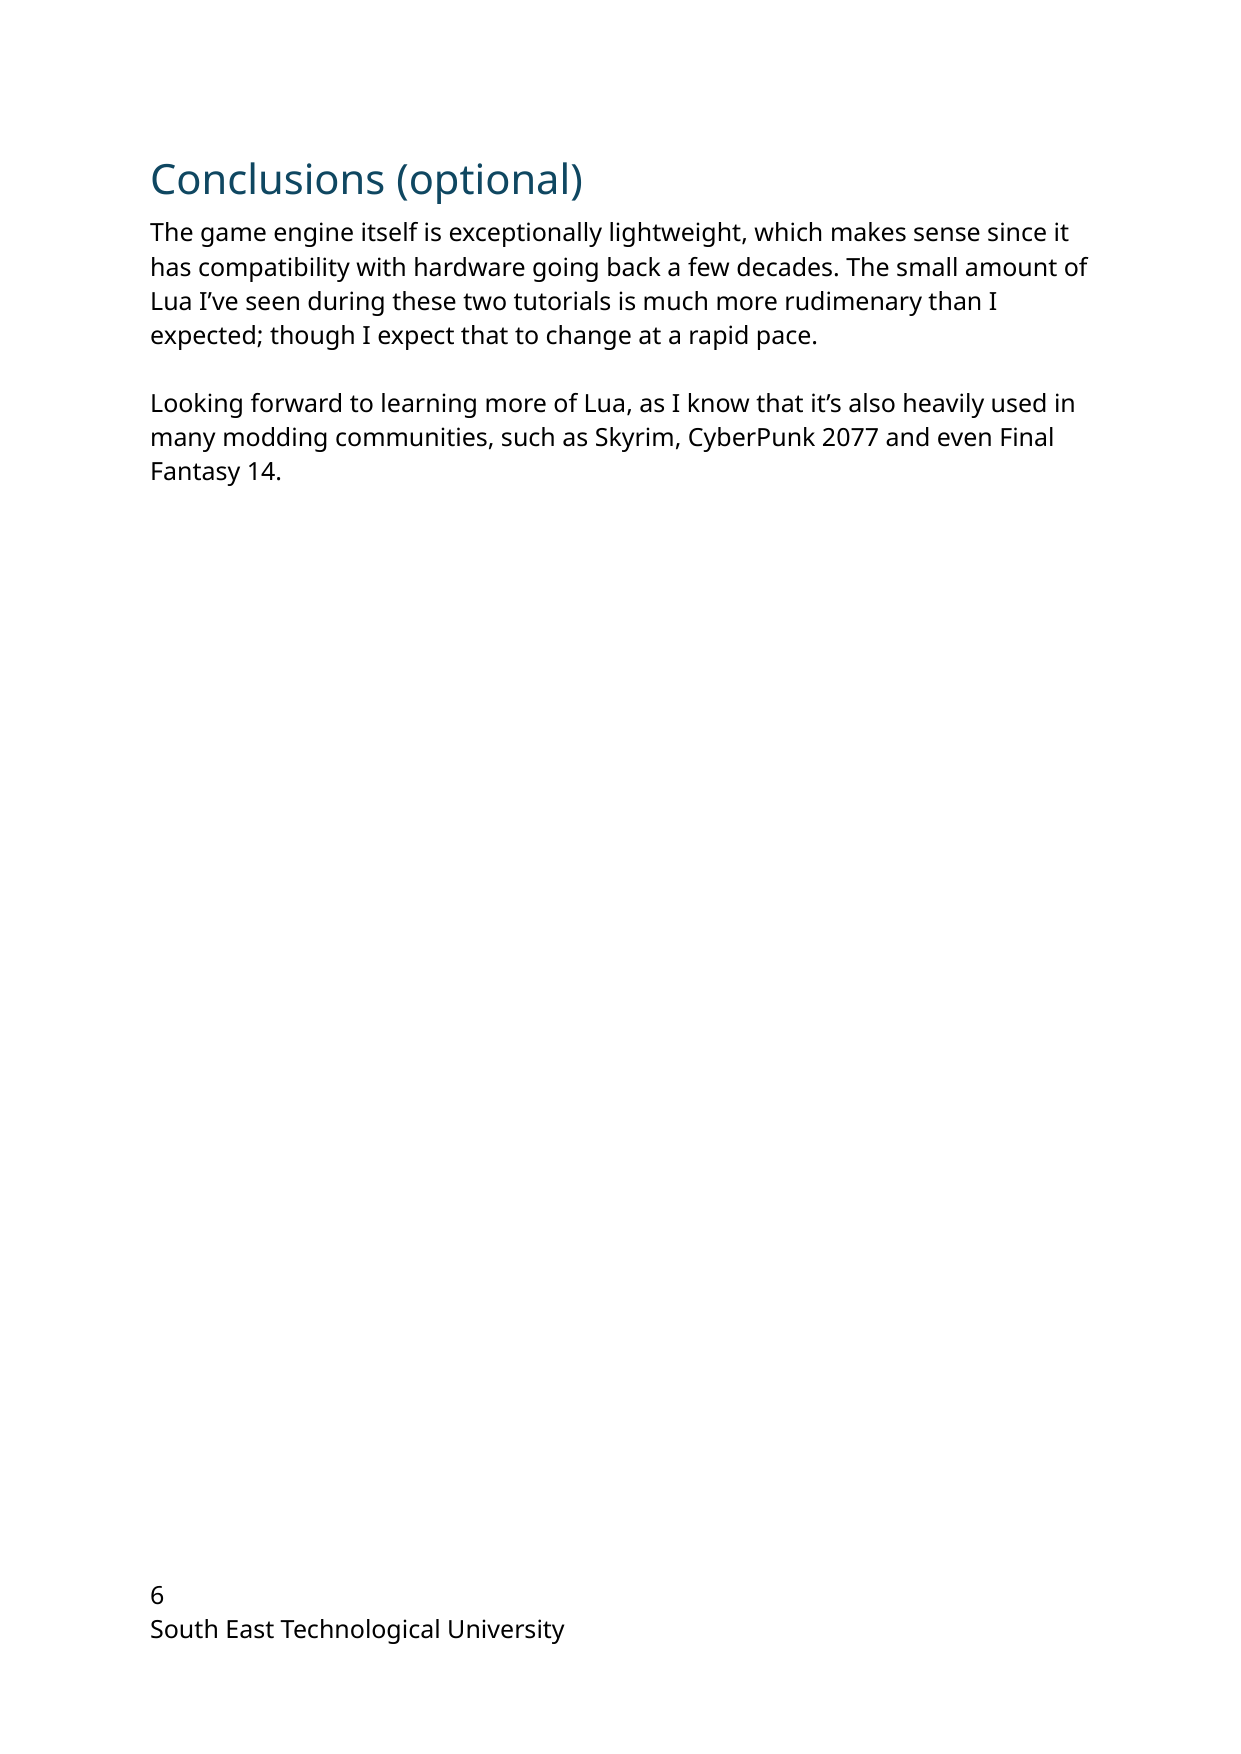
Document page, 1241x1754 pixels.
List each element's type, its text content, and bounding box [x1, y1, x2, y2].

subtitle Conclusions (optional) [150, 150, 1090, 207]
text The game engine itself is exceptionally lightweight, which makes sense since it has compatibility with hardware going back a few decades. The small amount of Lua I’ve seen during these two tutorials is much more rudimenary than I expected; though I expect that to change at a rapid pace. [150, 215, 1090, 351]
text Looking forward to learning more of Lua, as I know that it’s also heavily used in many modding communities, such as Skyrim, CyberPunk 2077 and even Final Fantasy 14. [150, 385, 1090, 488]
